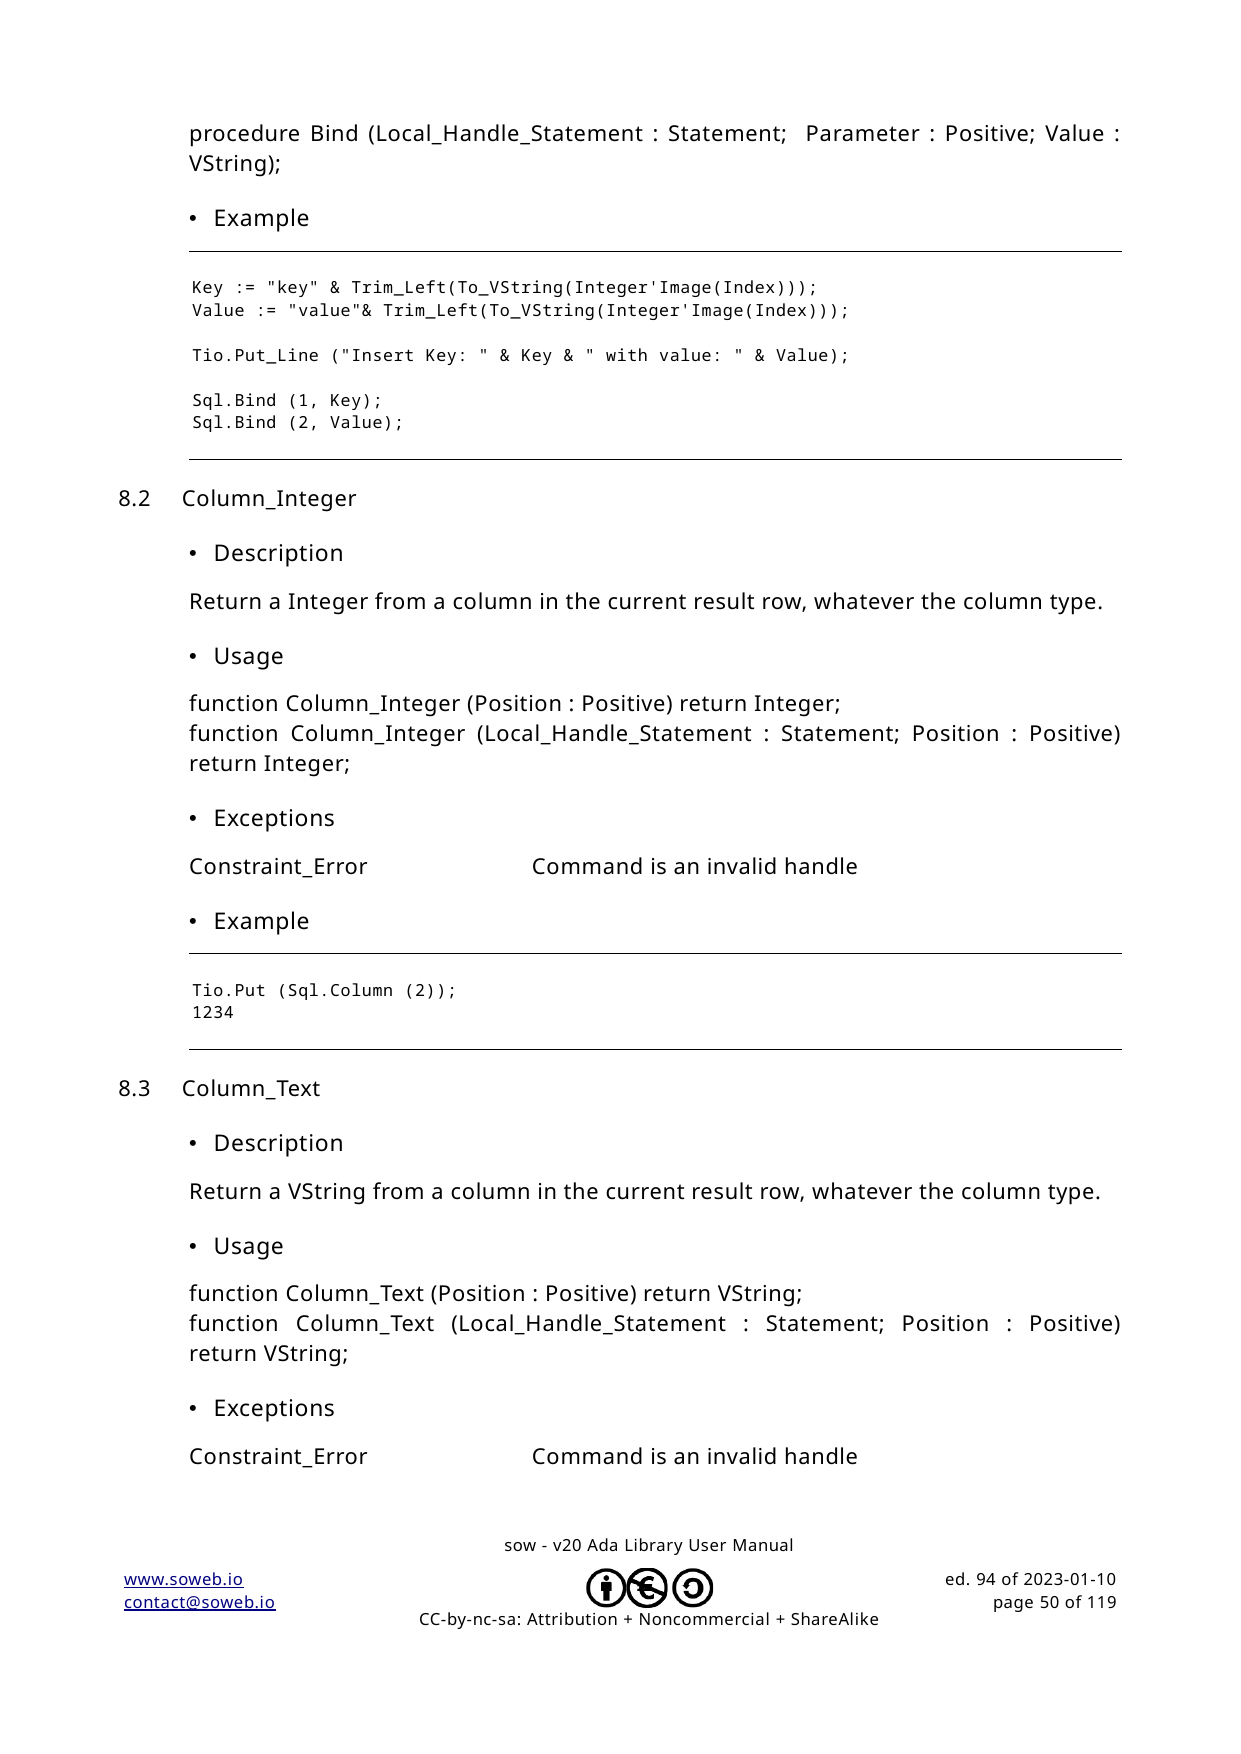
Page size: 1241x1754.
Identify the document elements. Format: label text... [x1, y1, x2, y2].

text Return a Integer from a column in the current result row, whatever the column type. [189, 586, 1122, 616]
text procedure Bind (Local_Handle_Statement : Statement; Parameter : Positive; Value : VString); [189, 118, 1122, 178]
subtitle Description [189, 1127, 1122, 1158]
list Sql.Bind (1, Key); [189, 363, 1122, 408]
list Sql.Bind (2, Value); [189, 408, 1122, 434]
subtitle Exceptions [189, 1392, 1122, 1423]
text Constraint_Error Command is an invalid handle [189, 851, 1122, 881]
text function Column_Integer (Position : Positive) return Integer; [189, 688, 1122, 718]
subtitle Column_Integer [118, 483, 1122, 513]
list Value := "value"& Trim_Left(To_VString(Integer'Image(Index))); [189, 296, 1122, 318]
subtitle Column_Text [118, 1073, 1122, 1103]
text Constraint_Error Command is an invalid handle [189, 1441, 1122, 1471]
list Tio.Put (Sql.Column (2)); [189, 954, 1122, 998]
list 1234 [189, 998, 1122, 1049]
text function Column_Text (Position : Positive) return VString; [189, 1278, 1122, 1308]
subtitle Description [189, 537, 1122, 568]
picture [672, 1568, 714, 1608]
subtitle Usage [189, 1229, 1122, 1261]
subtitle Example [189, 202, 1122, 233]
subtitle Example [189, 904, 1122, 936]
text function Column_Text (Local_Handle_Statement : Statement; Position : Positive) return VString; [189, 1308, 1122, 1368]
text function Column_Integer (Local_Handle_Statement : Statement; Position : Positive) return Integer; [189, 718, 1122, 778]
subtitle Usage [189, 639, 1122, 670]
subtitle Exceptions [189, 802, 1122, 833]
picture [585, 1568, 668, 1608]
list Tio.Put_Line ("Insert Key: " & Key & " with value: " & Value); [189, 318, 1122, 363]
text Return a VString from a column in the current result row, whatever the column type. [189, 1176, 1122, 1206]
list Key := "key" & Trim_Left(To_VString(Integer'Image(Index))); [189, 252, 1122, 296]
